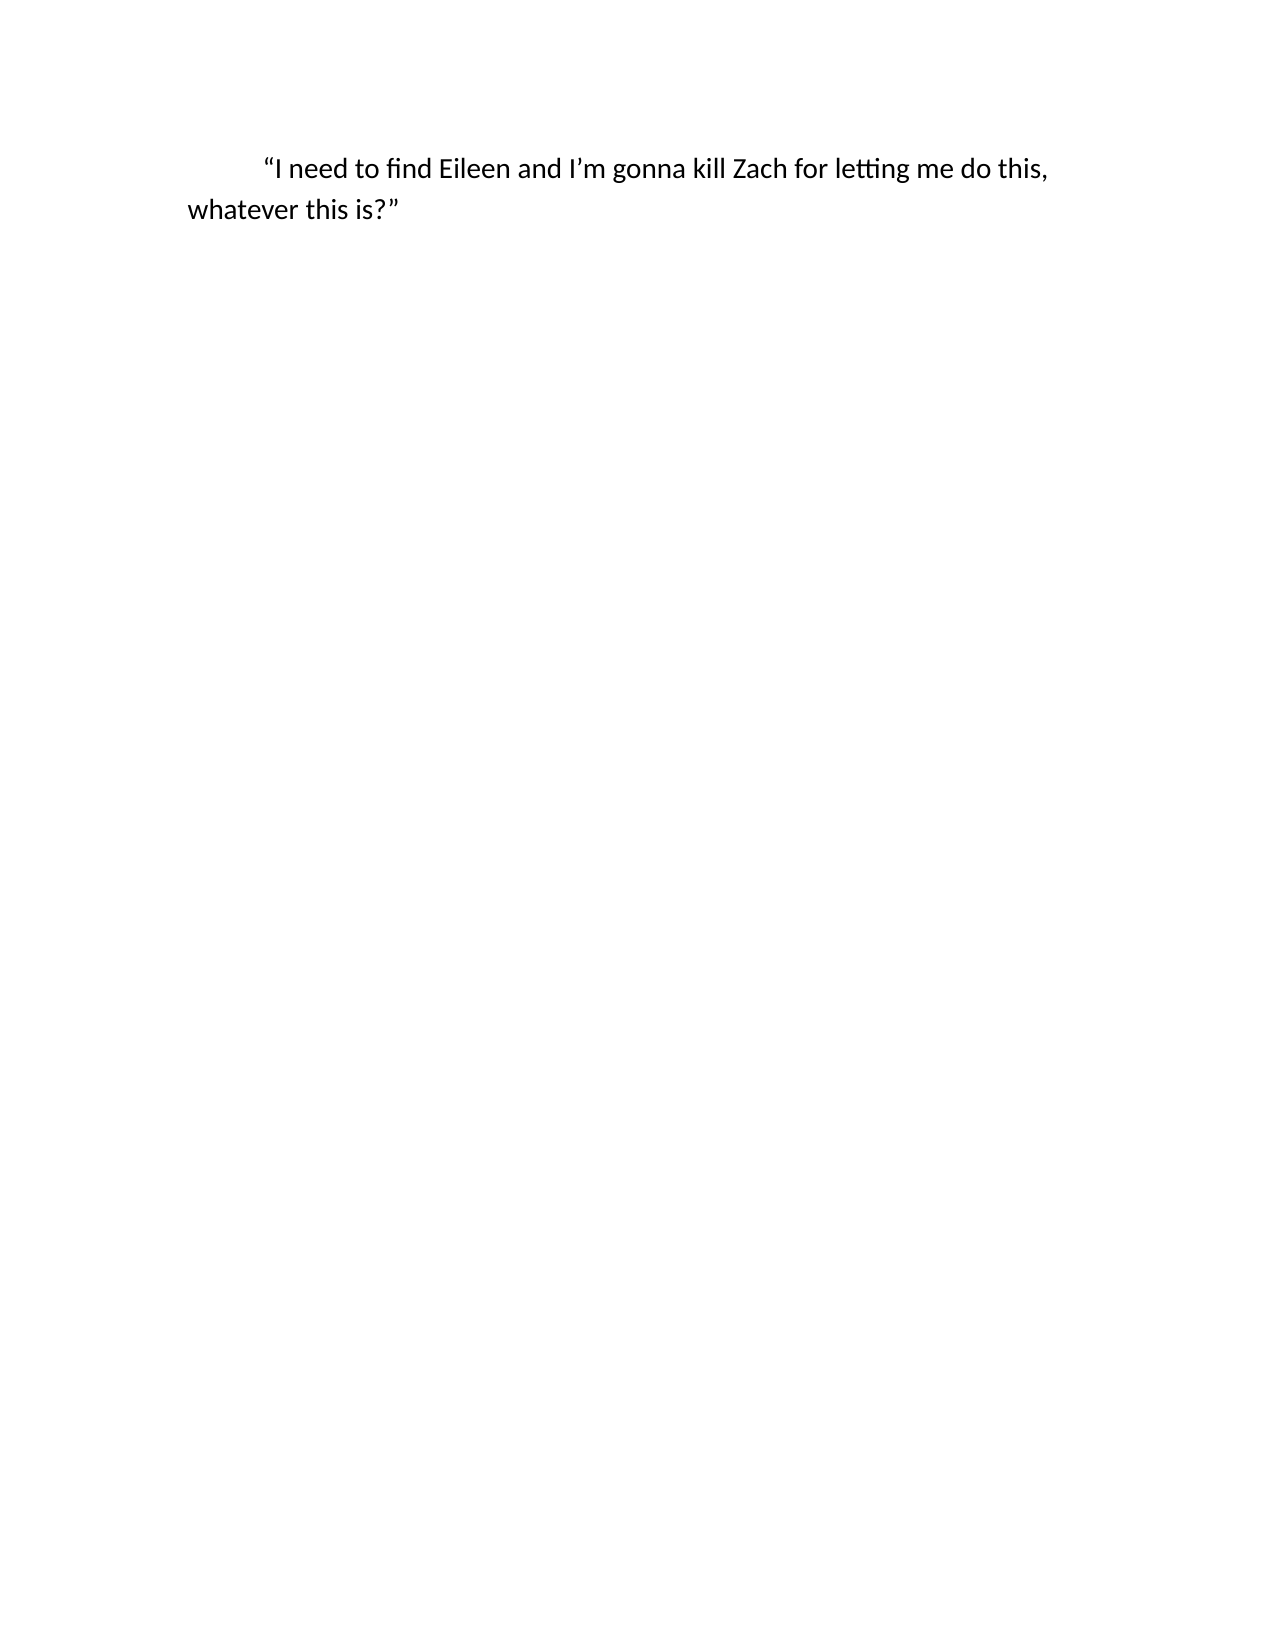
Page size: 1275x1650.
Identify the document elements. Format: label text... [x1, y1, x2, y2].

text “I need to find Eileen and I’m gonna kill Zach for letting me do this, whatever this is?” [187, 150, 1087, 227]
